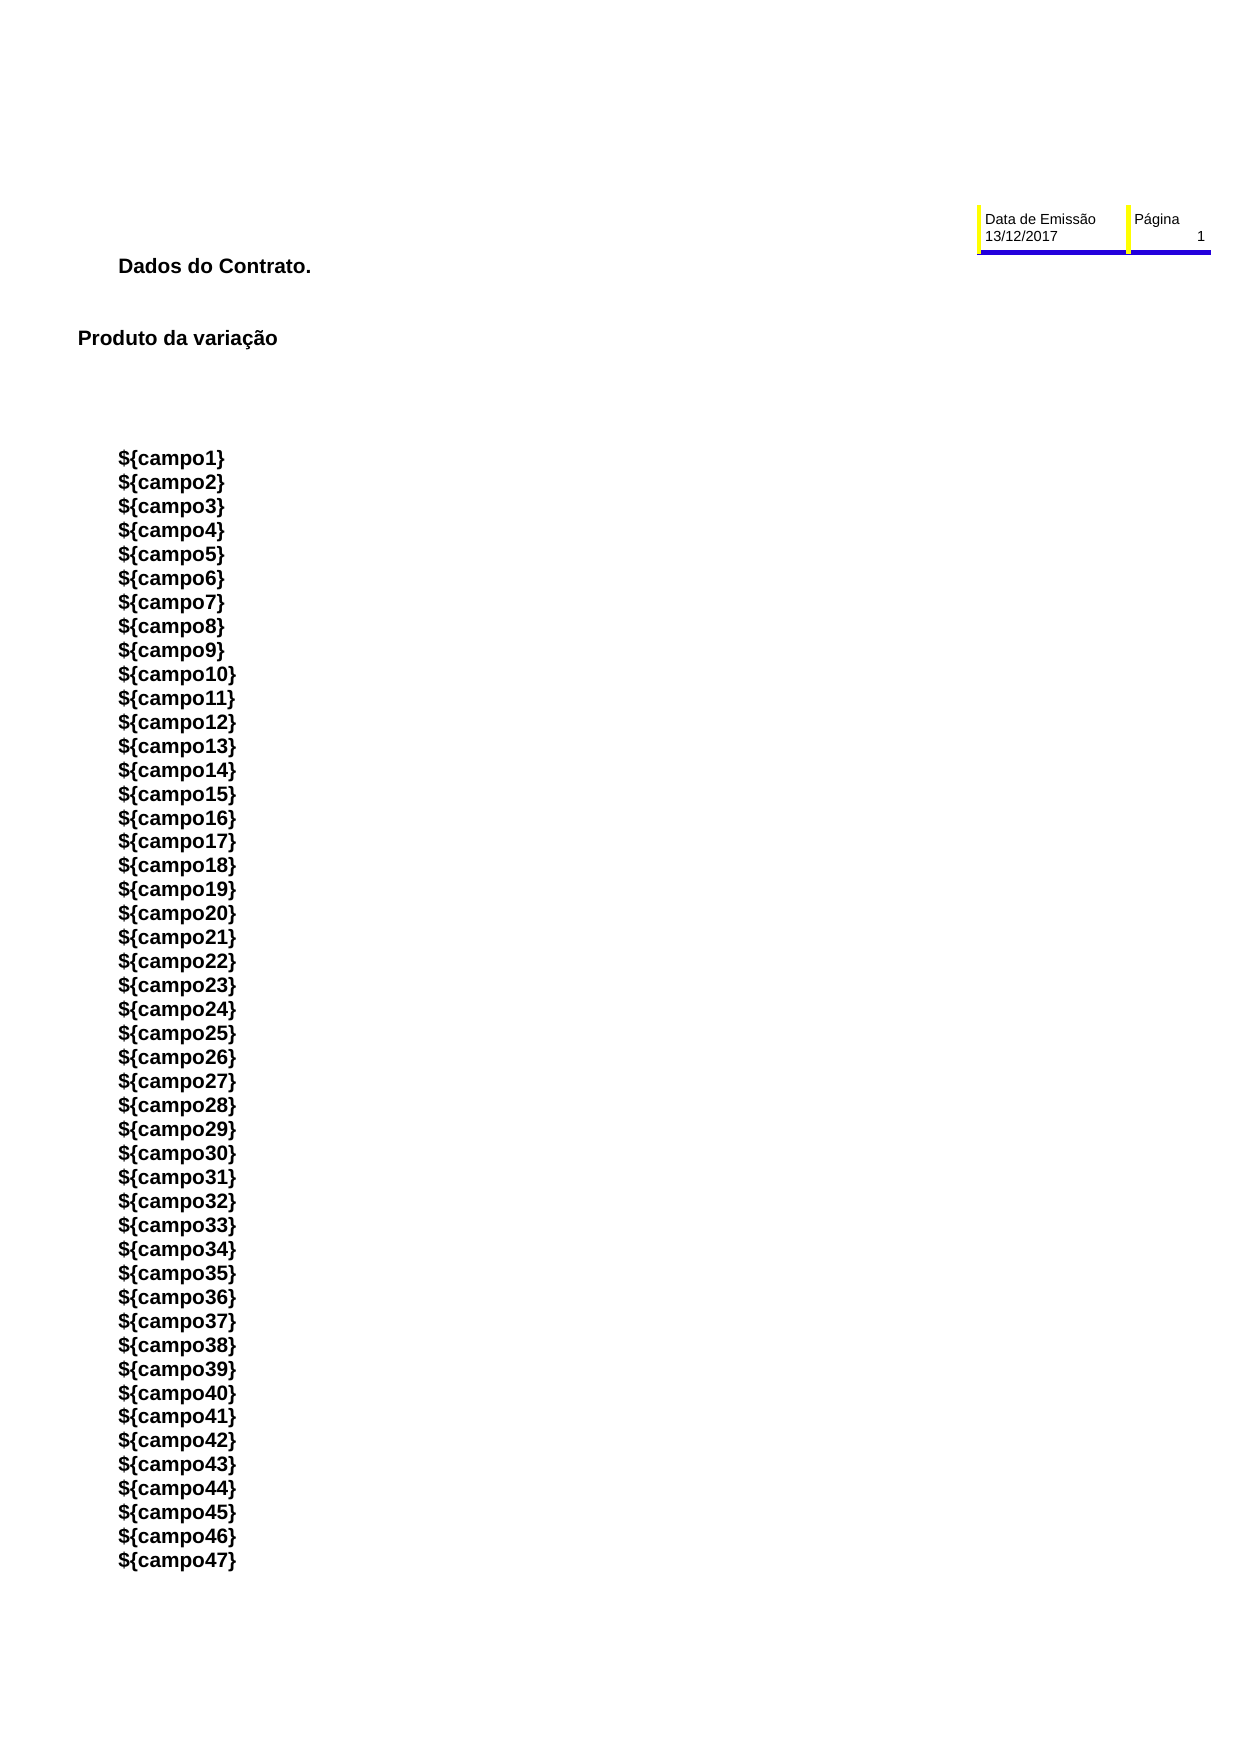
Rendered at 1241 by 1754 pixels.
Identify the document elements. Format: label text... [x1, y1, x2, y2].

text ${campo46} [118, 1524, 1122, 1548]
text ${campo43} [118, 1452, 1122, 1476]
text ${campo33} [118, 1213, 1122, 1237]
text ${campo31} [118, 1165, 1122, 1189]
text ${campo25} [118, 1021, 1122, 1045]
text ${campo14} [118, 757, 1122, 781]
table_header Data de Emissão 13/12/2017 [981, 205, 1126, 250]
text ${campo32} [118, 1189, 1122, 1213]
text ${campo30} [118, 1141, 1122, 1165]
text ${campo15} [118, 781, 1122, 805]
text ${campo21} [118, 925, 1122, 949]
text ${campo36} [118, 1284, 1122, 1308]
text ${campo45} [118, 1500, 1122, 1524]
text ${campo13} [118, 733, 1122, 757]
text ${campo27} [118, 1069, 1122, 1093]
text ${campo11} [118, 686, 1122, 709]
text ${campo37} [118, 1308, 1122, 1332]
text ${campo29} [118, 1117, 1122, 1141]
text ${campo6} [118, 566, 1122, 590]
text ${campo1} [118, 446, 1122, 470]
text ${campo39} [118, 1356, 1122, 1380]
text ${campo42} [118, 1428, 1122, 1452]
text ${campo28} [118, 1093, 1122, 1117]
text ${campo4} [118, 518, 1122, 542]
text ${campo2} [118, 470, 1122, 494]
text ${campo26} [118, 1045, 1122, 1069]
text ${campo22} [118, 949, 1122, 973]
text ${campo8} [118, 614, 1122, 638]
text ${campo17} [118, 829, 1122, 853]
text ${campo41} [118, 1404, 1122, 1428]
text ${campo38} [118, 1332, 1122, 1356]
text ${campo5} [118, 542, 1122, 566]
text ${campo3} [118, 494, 1122, 518]
text Produto da variação [78, 326, 1122, 350]
text ${campo24} [118, 997, 1122, 1021]
text ${campo20} [118, 901, 1122, 925]
text ${campo19} [118, 877, 1122, 901]
text ${campo16} [118, 805, 1122, 829]
table_header Página 1 [1131, 205, 1211, 250]
text Dados do Contrato. [118, 254, 1122, 278]
text ${campo44} [118, 1476, 1122, 1500]
text ${campo35} [118, 1261, 1122, 1284]
text ${campo9} [118, 638, 1122, 662]
text ${campo10} [118, 662, 1122, 686]
text ${campo40} [118, 1380, 1122, 1404]
text ${campo23} [118, 973, 1122, 997]
text ${campo47} [118, 1548, 1122, 1572]
text ${campo34} [118, 1237, 1122, 1261]
text ${campo7} [118, 590, 1122, 614]
text ${campo18} [118, 853, 1122, 877]
text ${campo12} [118, 709, 1122, 733]
